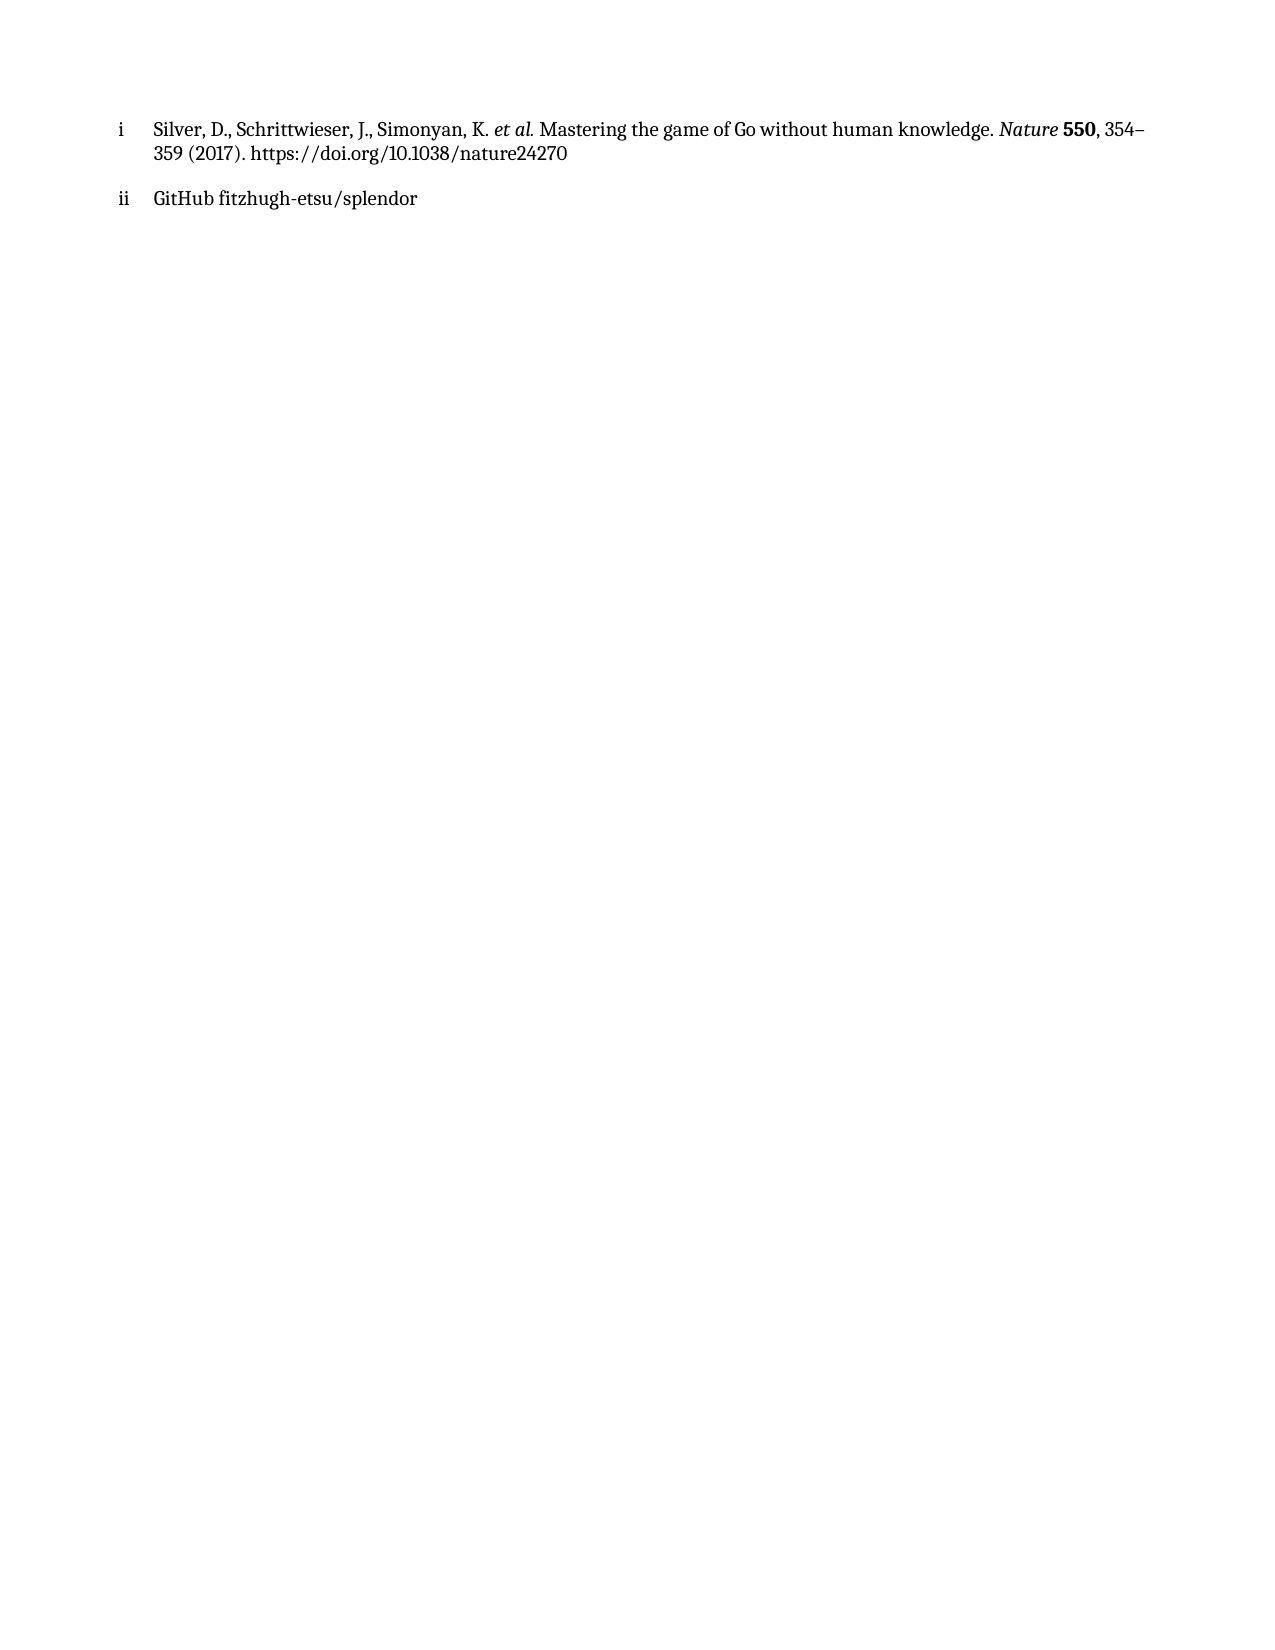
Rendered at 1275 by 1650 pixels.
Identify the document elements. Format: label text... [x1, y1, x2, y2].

text GitHub fitzhugh-etsu/splendor [118, 187, 1157, 211]
text Silver, D., Schrittwieser, J., Simonyan, K. et al. Mastering the game of Go without human knowledge. Nature 550, 354–359 (2017). https://doi.org/10.1038/nature24270 [118, 118, 1157, 166]
